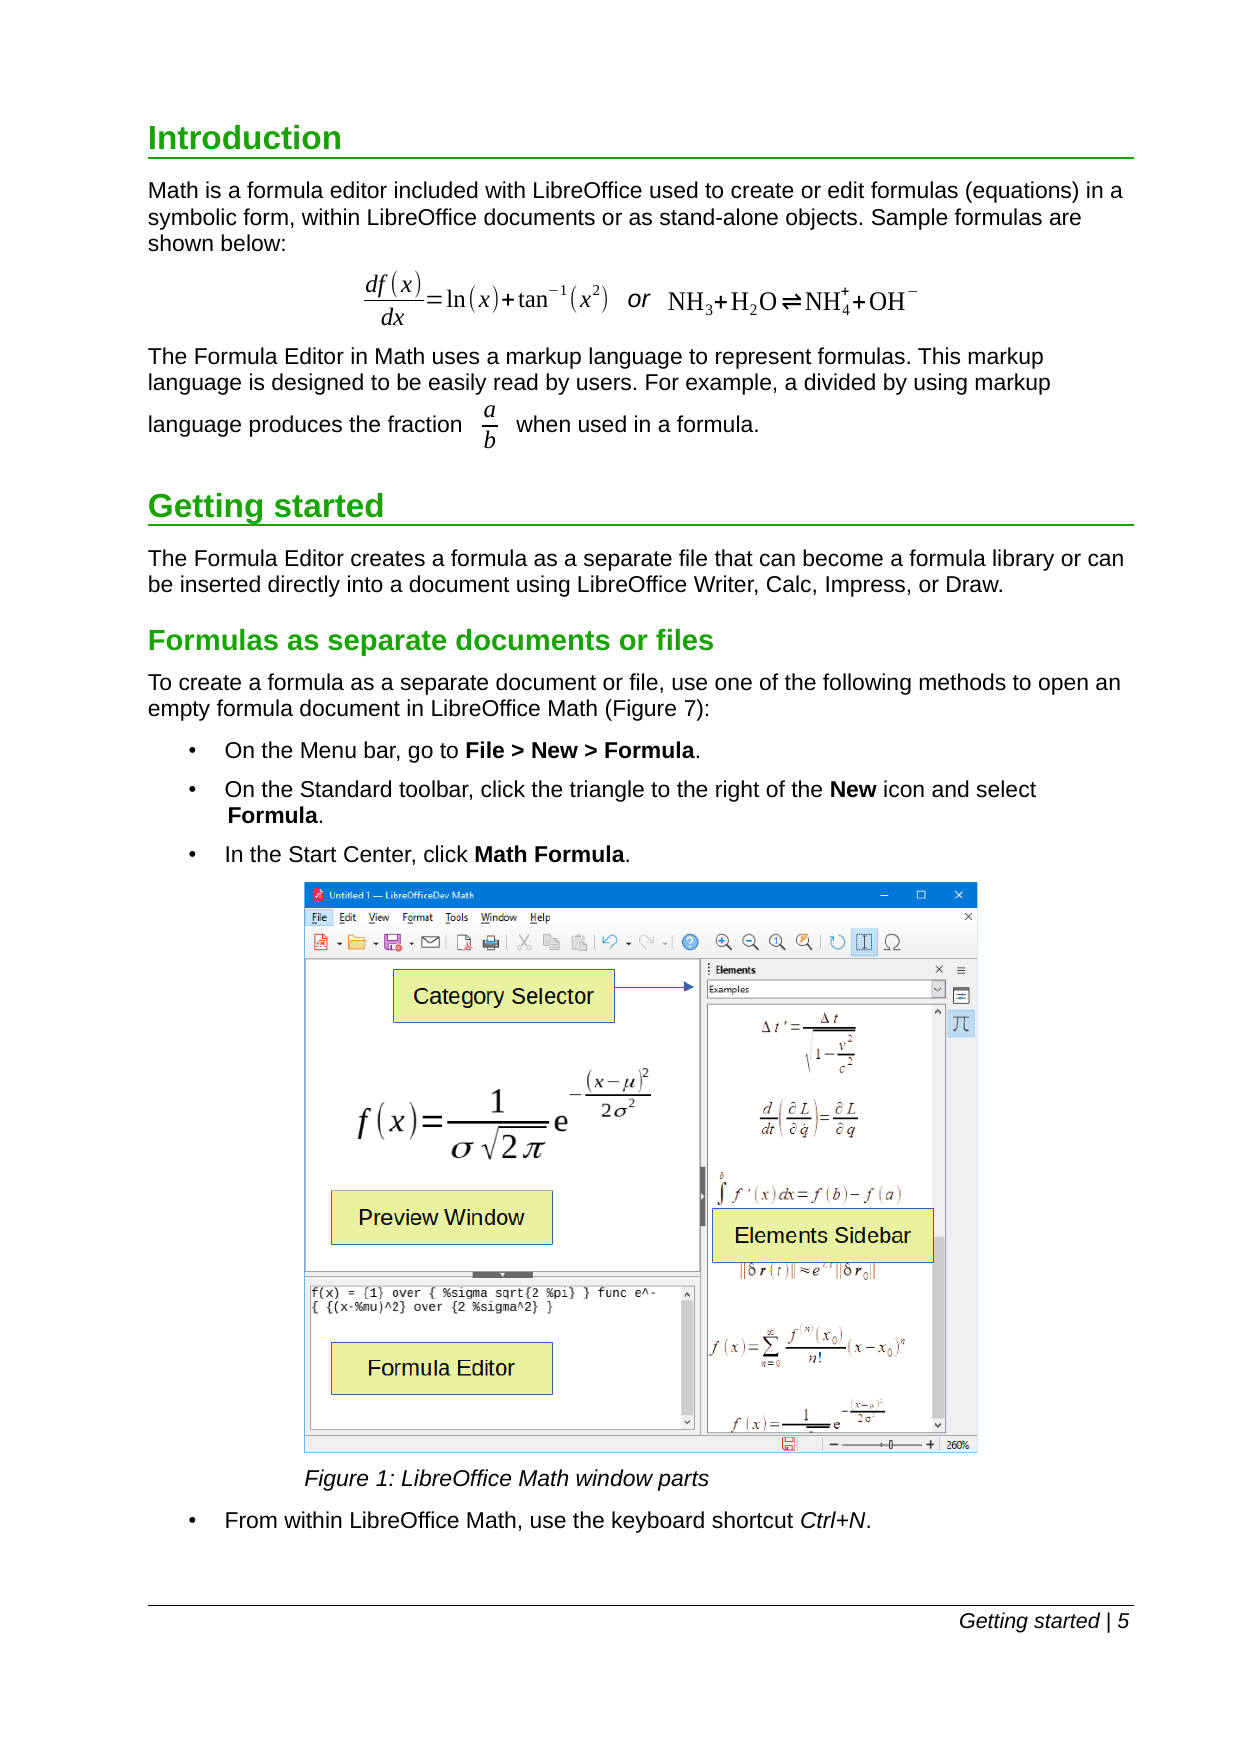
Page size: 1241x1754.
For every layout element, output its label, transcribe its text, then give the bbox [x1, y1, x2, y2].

list In the Start Center, click Math Formula. [185, 838, 1134, 870]
list On the Standard toolbar, click the triangle to the right of the New icon and select Formula. [185, 773, 1134, 828]
picture [304, 882, 978, 1453]
text or [148, 269, 1134, 330]
list From within LibreOffice Math, use the keyboard shortcut Ctrl+N. [185, 1504, 1134, 1536]
subtitle Formulas as separate documents or files [148, 623, 1134, 656]
text Figure 1: LibreOffice Math window parts [304, 1465, 977, 1492]
subtitle Introduction [148, 118, 1134, 157]
text The Formula Editor in Math uses a markup language to represent formulas. This markup language is designed to be easily read by users. For example, a divided by using markup language produces the fractionwhen used in a formula. [148, 343, 1134, 454]
text The Formula Editor creates a formula as a separate file that can become a formula library or can be inserted directly into a document using LibreOffice Writer, Calc, Impress, or Draw. [148, 545, 1134, 598]
list On the Menu bar, go to File > New > Formula. [185, 734, 1134, 763]
text To create a formula as a separate document or file, use one of the following methods to open an empty formula document in LibreOffice Math (Figure 7): [148, 669, 1134, 722]
subtitle Getting started [148, 486, 1134, 524]
text Math is a formula editor included with LibreOffice used to create or edit formulas (equations) in a symbolic form, within LibreOffice documents or as stand-alone objects. Sample formulas are shown below: [148, 177, 1134, 256]
